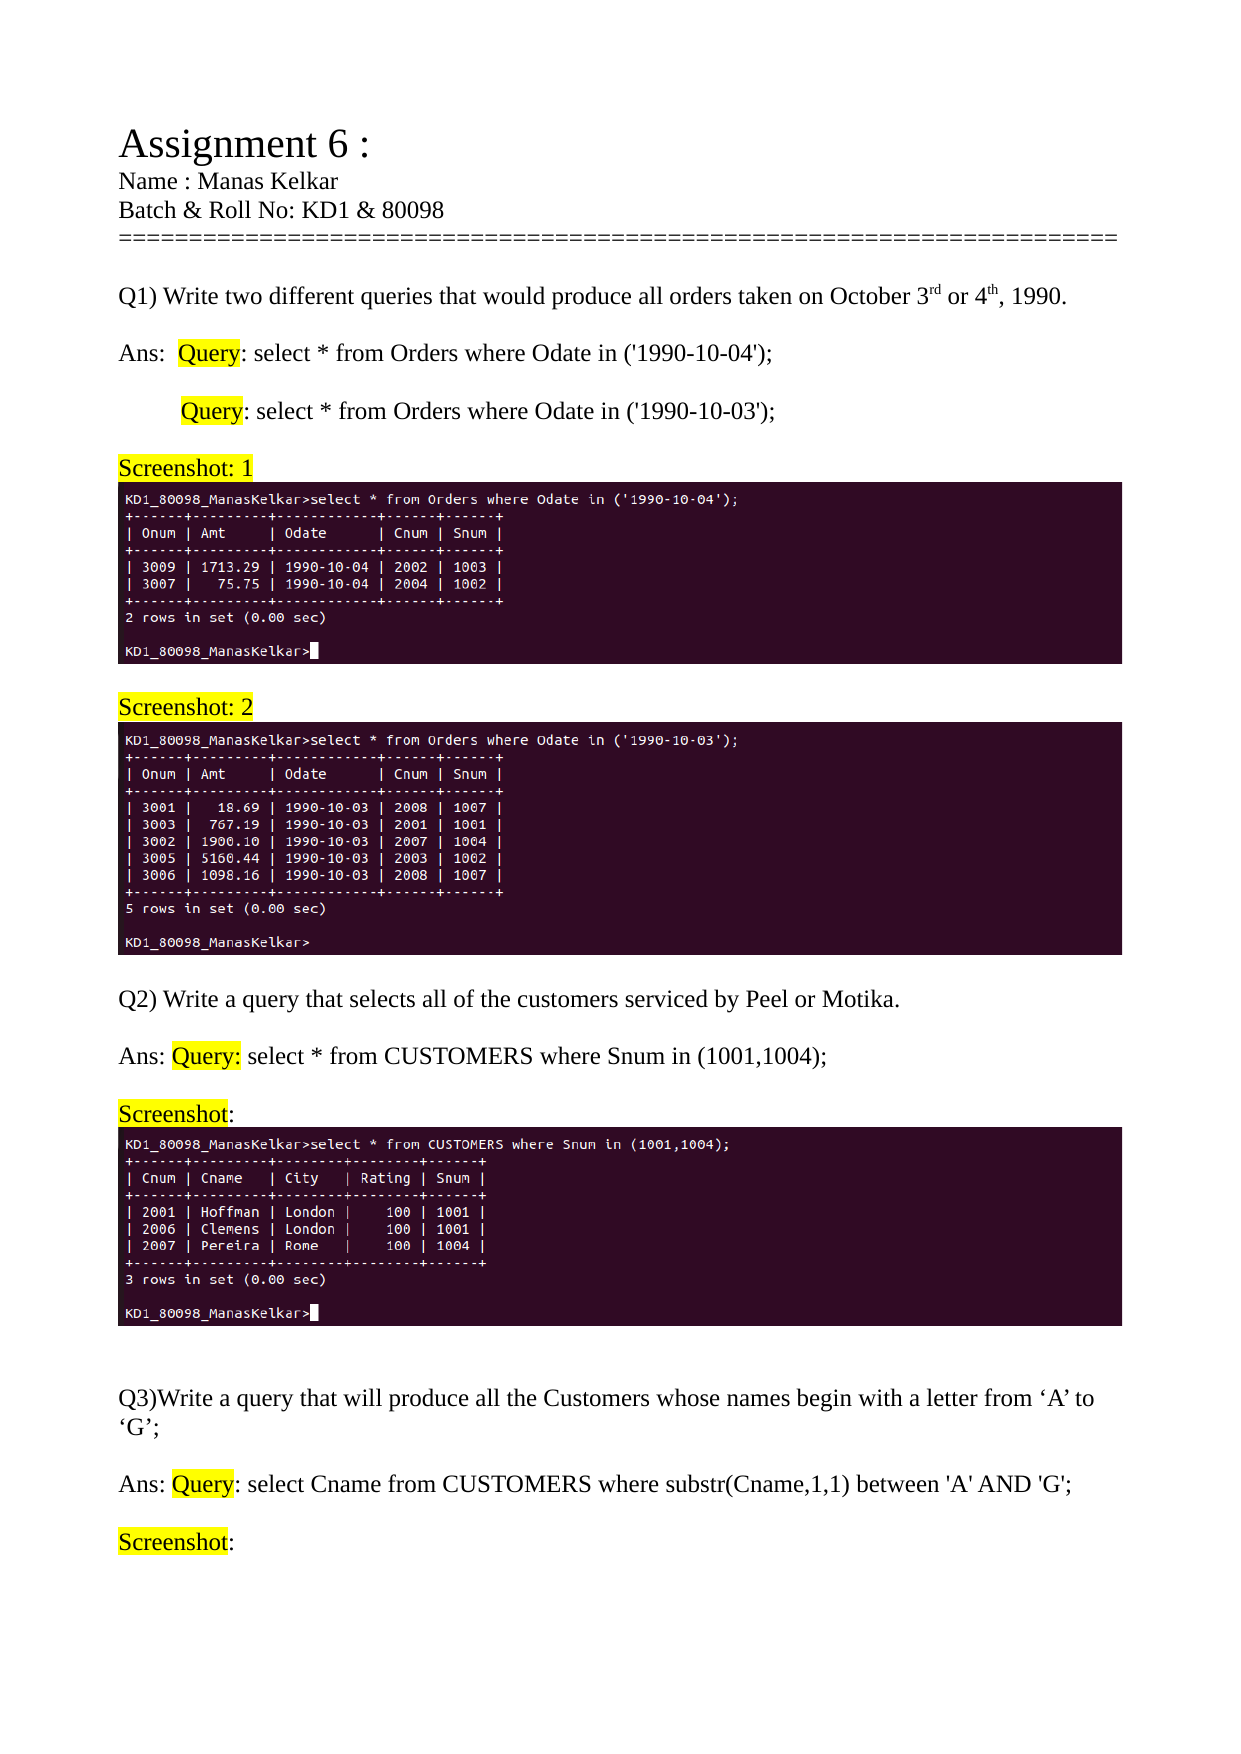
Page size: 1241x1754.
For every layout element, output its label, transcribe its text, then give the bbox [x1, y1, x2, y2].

text Ans: Query: select * from Orders where Odate in ('1990-10-04'); [118, 338, 1122, 367]
text Query: select * from Orders where Odate in ('1990-10-03'); [118, 396, 1122, 425]
text Q2) Write a query that selects all of the customers serviced by Peel or Motika. [118, 984, 1122, 1012]
text Ans: Query: select Cname from CUSTOMERS where substr(Cname,1,1) between 'A' AND 'G'; [118, 1469, 1122, 1498]
text Name : Manas Kelkar [118, 166, 1122, 195]
picture [118, 482, 1123, 664]
text Screenshot: [118, 1099, 1122, 1127]
text Batch & Roll No: KD1 & 80098 [118, 195, 1122, 223]
picture [118, 722, 1123, 955]
picture [118, 1127, 1123, 1326]
text Assignment 6 : [118, 118, 1122, 166]
text Screenshot: 2 [118, 692, 1122, 721]
text ======================================================================= [118, 223, 1122, 252]
text Q3)Write a query that will produce all the Customers whose names begin with a letter from ‘A’ to ‘G’; [118, 1383, 1122, 1440]
text Screenshot: [118, 1527, 1122, 1555]
text Screenshot: 1 [118, 453, 1122, 482]
text Q1) Write two different queries that would produce all orders taken on October 3rd or 4th, 1990. [118, 281, 1122, 310]
text Ans: Query: select * from CUSTOMERS where Snum in (1001,1004); [118, 1041, 1122, 1070]
